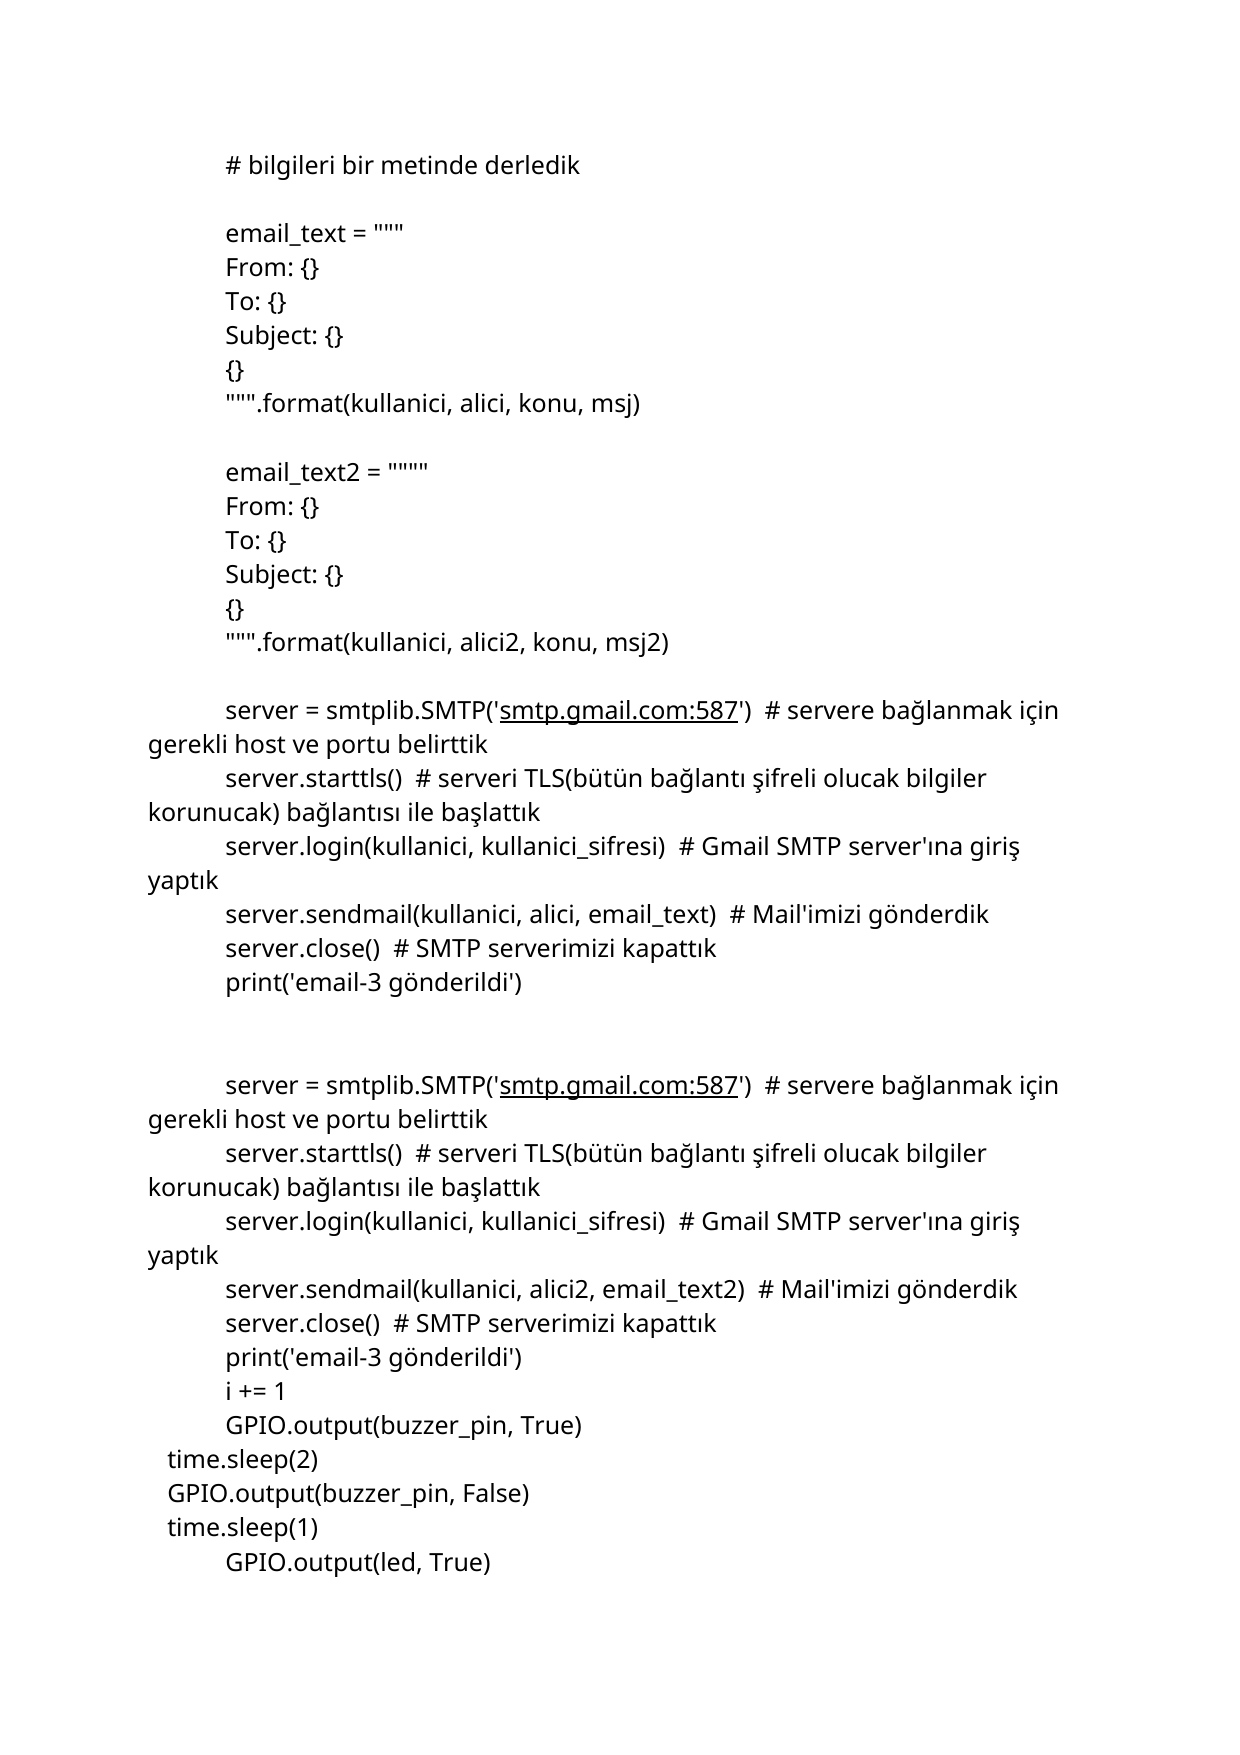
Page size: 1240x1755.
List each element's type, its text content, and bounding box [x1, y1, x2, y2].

text # bilgileri bir metinde derledik email_text = """ From: {} To: {} Subject: {} {} """.format(kullanici, alici, konu, msj) email_text2 = """" From: {} To: {} Subject: {} {} """.format(kullanici, alici2, konu, msj2) server = smtplib.SMTP('smtp.gmail.com:587') # servere bağlanmak için gerekli host ve portu belirttik server.starttls() # serveri TLS(bütün bağlantı şifreli olucak bilgiler korunucak) bağlantısı ile başlattık server.login(kullanici, kullanici_sifresi) # Gmail SMTP server'ına giriş yaptık server.sendmail(kullanici, alici, email_text) # Mail'imizi gönderdik server.close() # SMTP serverimizi kapattık print('email-3 gönderildi') server = smtplib.SMTP('smtp.gmail.com:587') # servere bağlanmak için gerekli host ve portu belirttik server.starttls() # serveri TLS(bütün bağlantı şifreli olucak bilgiler korunucak) bağlantısı ile başlattık server.login(kullanici, kullanici_sifresi) # Gmail SMTP server'ına giriş yaptık server.sendmail(kullanici, alici2, email_text2) # Mail'imizi gönderdik server.close() # SMTP serverimizi kapattık print('email-3 gönderildi') i += 1 GPIO.output(buzzer_pin, True) time.sleep(2) GPIO.output(buzzer_pin, False) time.sleep(1) GPIO.output(led, True) [148, 148, 1092, 1578]
